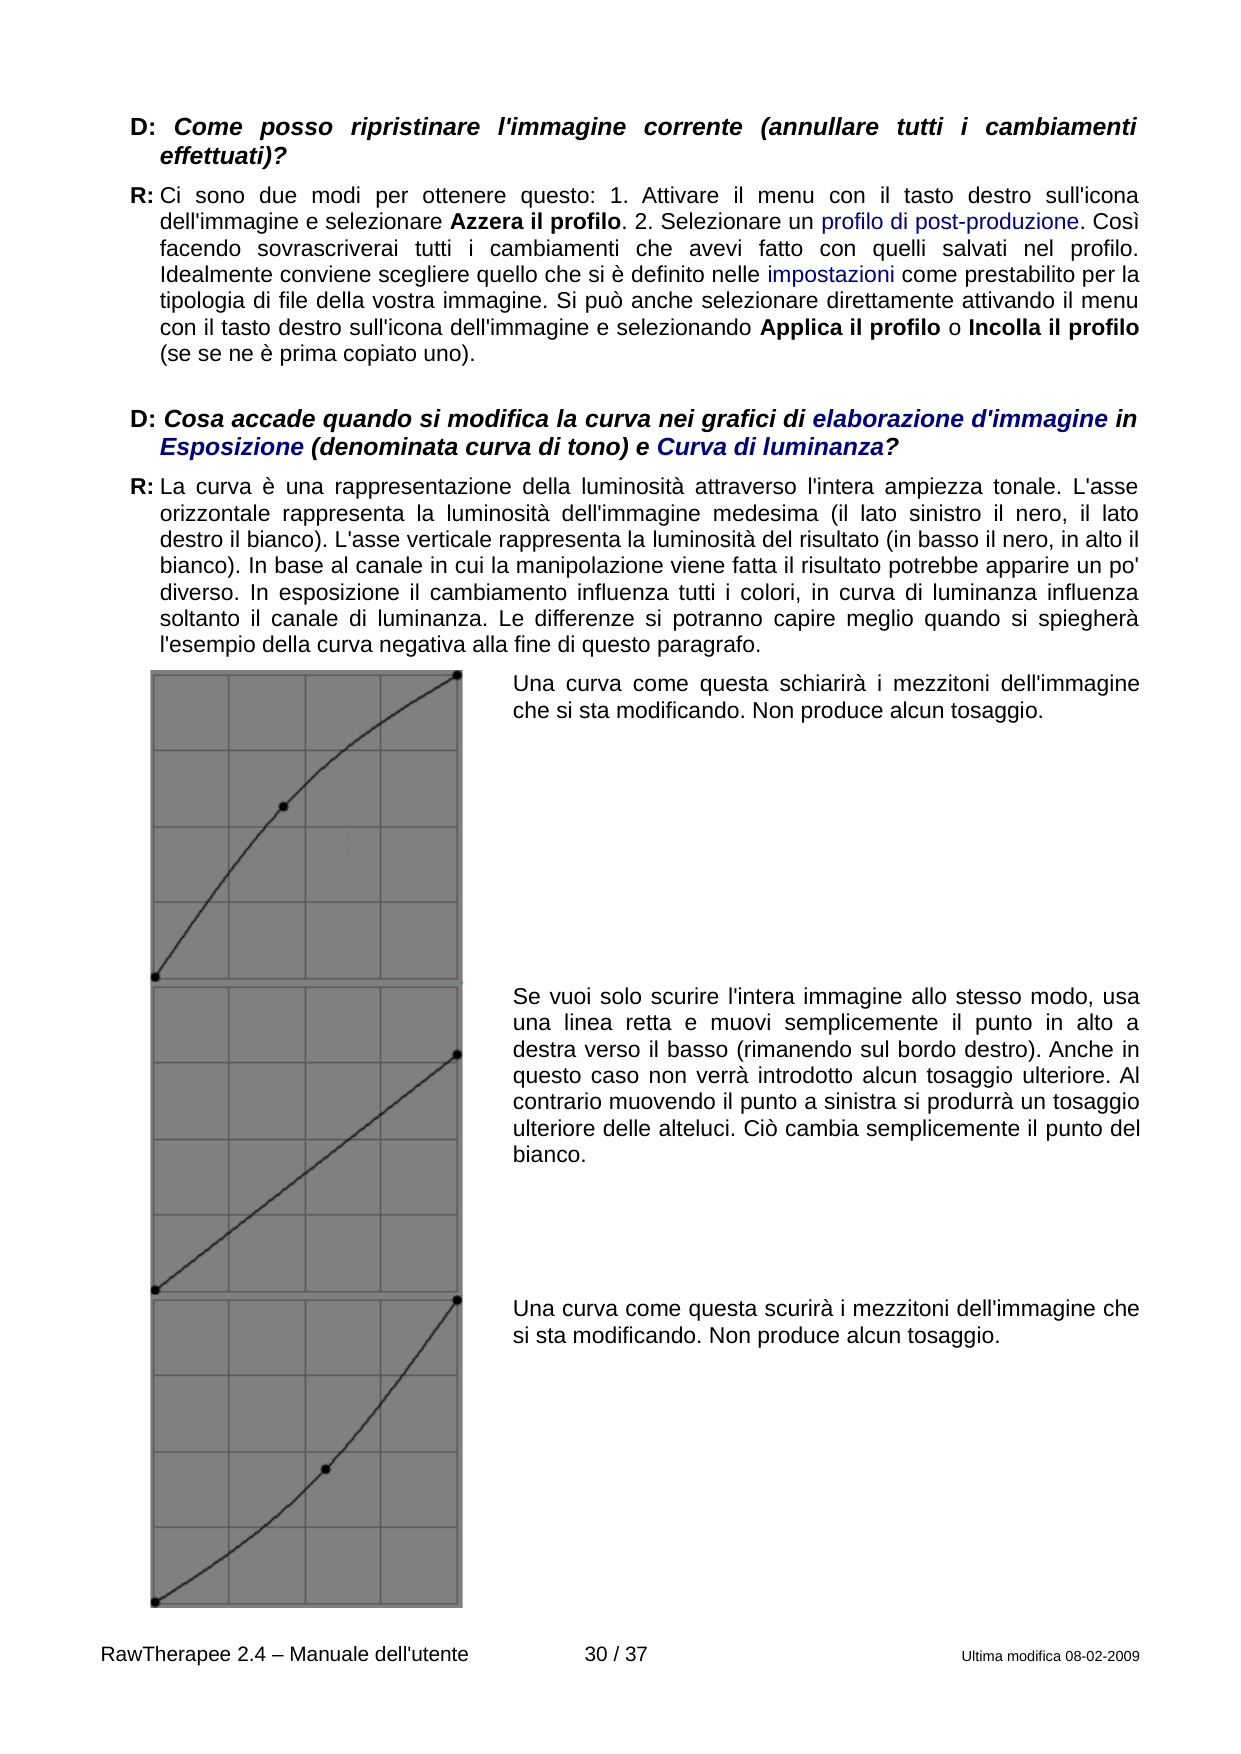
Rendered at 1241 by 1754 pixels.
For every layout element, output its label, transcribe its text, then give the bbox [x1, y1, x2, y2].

table_cell Se vuoi solo scurire l'intera immagine allo stesso modo, usa una linea retta e muovi semplicemente il punto in alto a destra verso il basso (rimanendo sul bordo destro). Anche in questo caso non verrà introdotto alcun tosaggio ulteriore. Al contrario muovendo il punto a sinistra si produrrà un tosaggio ulteriore delle alteluci. Ciò cambia semplicemente il punto del bianco. [513, 983, 1141, 1295]
text R: La curva è una rappresentazione della luminosità attraverso l'intera ampiezza tonale. L'asse orizzontale rappresenta la luminosità dell'immagine medesima (il lato sinistro il nero, il lato destro il bianco). L'asse verticale rappresenta la luminosità del risultato (in basso il nero, in alto il bianco). In base al canale in cui la manipolazione viene fatta il risultato potrebbe apparire un po' diverso. In esposizione il cambiamento influenza tutti i colori, in curva di luminanza influenza soltanto il canale di luminanza. Le differenze si potranno capire meglio quando si spiegherà l'esempio della curva negativa alla fine di questo paragrafo. [130, 473, 1140, 658]
table_header Una curva come questa schiarirà i mezzitoni dell'immagine che si sta modificando. Non produce alcun tosaggio. [513, 670, 1141, 983]
table_cell [463, 1295, 513, 1608]
text R: Ci sono due modi per ottenere questo: 1. Attivare il menu con il tasto destro sull'icona dell'immagine e selezionare Azzera il profilo. 2. Selezionare un profilo di post-produzione. Così facendo sovrascriverai tutti i cambiamenti che avevi fatto con quelli salvati nel profilo. Idealmente conviene scegliere quello che si è definito nelle impostazioni come prestabilito per la tipologia di file della vostra immagine. Si può anche selezionare direttamente attivando il menu con il tasto destro sull'icona dell'immagine e selezionando Applica il profilo o Incolla il profilo (se se ne è prima copiato uno). [130, 182, 1140, 366]
table_cell [463, 983, 513, 1295]
table_cell [100, 1295, 150, 1608]
subtitle D: Cosa accade quando si modifica la curva nei grafici di elaborazione d'immagine in Esposizione (denominata curva di tono) e Curva di luminanza? [130, 404, 1140, 461]
table_cell [100, 983, 150, 1295]
subtitle D: Come posso ripristinare l'immagine corrente (annullare tutti i cambiamenti effettuati)? [130, 112, 1140, 169]
table_header [463, 670, 513, 983]
table_header [100, 670, 150, 983]
table_cell Una curva come questa scurirà i mezzitoni dell'immagine che si sta modificando. Non produce alcun tosaggio. [513, 1295, 1141, 1608]
picture [150, 670, 463, 1608]
